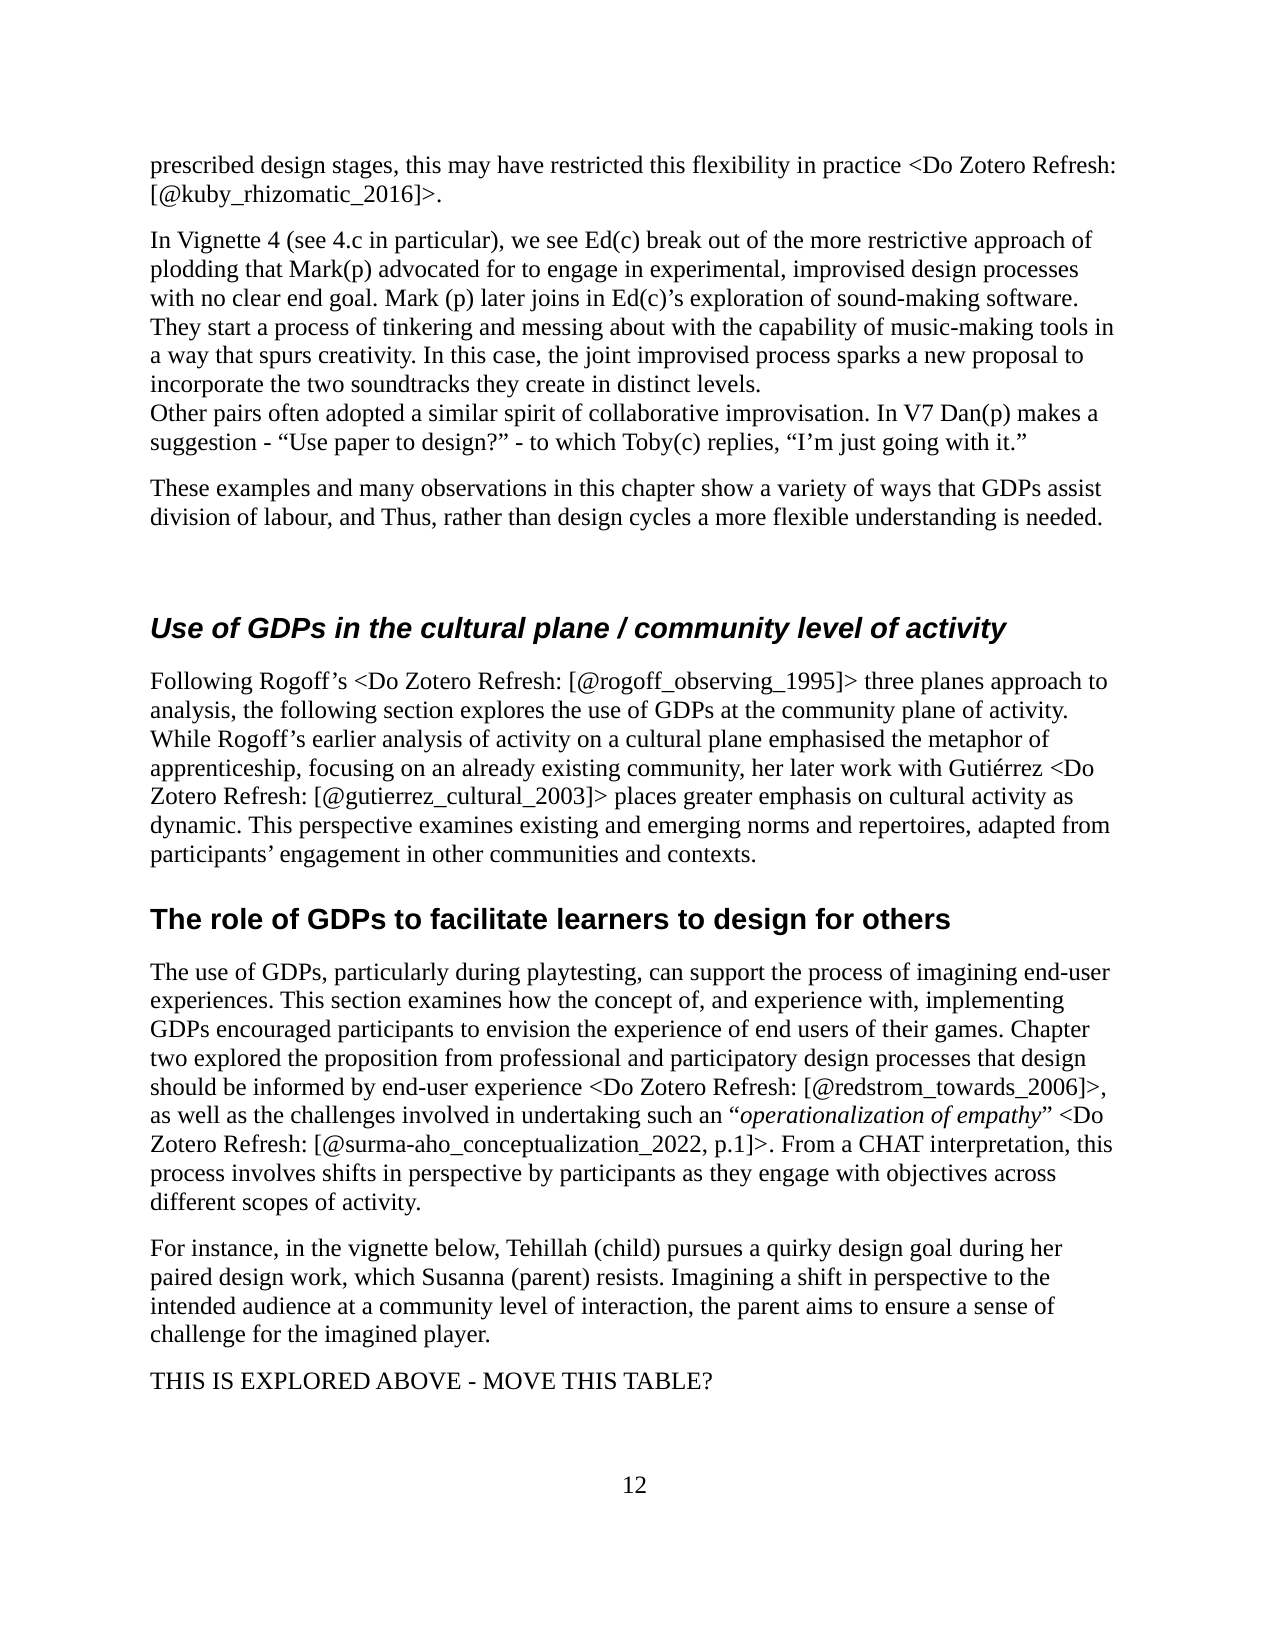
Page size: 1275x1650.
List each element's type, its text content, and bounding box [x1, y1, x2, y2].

text prescribed design stages, this may have restricted this flexibility in practice <Do Zotero Refresh: [@kuby_rhizomatic_2016]>. [150, 150, 1125, 207]
text THIS IS EXPLORED ABOVE - MOVE THIS TABLE? [150, 1366, 1125, 1395]
text In Vignette 4 (see 4.c in particular), we see Ed(c) break out of the more restrictive approach of plodding that Mark(p) advocated for to engage in experimental, improvised design processes with no clear end goal. Mark (p) later joins in Ed(c)’s exploration of sound-making software. They start a process of tinkering and messing about with the capability of music-making tools in a way that spurs creativity. In this case, the joint improvised process sparks a new proposal to incorporate the two soundtracks they create in distinct levels. Other pairs often adopted a similar spirit of collaborative improvisation. In V7 Dan(p) makes a suggestion - “Use paper to design?” - to which Toby(c) replies, “I’m just going with it.” [150, 225, 1125, 455]
subtitle Use of GDPs in the cultural plane / community level of activity [150, 611, 1125, 645]
text For instance, in the vignette below, Tehillah (child) pursues a quirky design goal during her paired design work, which Susanna (parent) resists. Imagining a shift in perspective to the intended audience at a community level of interaction, the parent aims to ensure a sense of challenge for the imagined player. [150, 1233, 1125, 1348]
text These examples and many observations in this chapter show a variety of ways that GDPs assist division of labour, and Thus, rather than design cycles a more flexible understanding is needed. [150, 473, 1125, 531]
subtitle The role of GDPs to facilitate learners to design for others [150, 902, 1125, 935]
text The use of GDPs, particularly during playtesting, can support the process of imagining end-user experiences. This section examines how the concept of, and experience with, implementing GDPs encouraged participants to envision the experience of end users of their games. Chapter two explored the proposition from professional and participatory design processes that design should be informed by end-user experience <Do Zotero Refresh: [@redstrom_towards_2006]>, as well as the challenges involved in undertaking such an “operationalization of empathy” <Do Zotero Refresh: [@surma-aho_conceptualization_2022, p.1]>. From a CHAT interpretation, this process involves shifts in perspective by participants as they engage with objectives across different scopes of activity. [150, 957, 1125, 1215]
text Following Rogoff’s <Do Zotero Refresh: [@rogoff_observing_1995]> three planes approach to analysis, the following section explores the use of GDPs at the community plane of activity. While Rogoff’s earlier analysis of activity on a cultural plane emphasised the metaphor of apprenticeship, focusing on an already existing community, her later work with Gutiérrez <Do Zotero Refresh: [@gutierrez_cultural_2003]> places greater emphasis on cultural activity as dynamic. This perspective examines existing and emerging norms and repertoires, adapted from participants’ engagement in other communities and contexts. [150, 666, 1125, 868]
